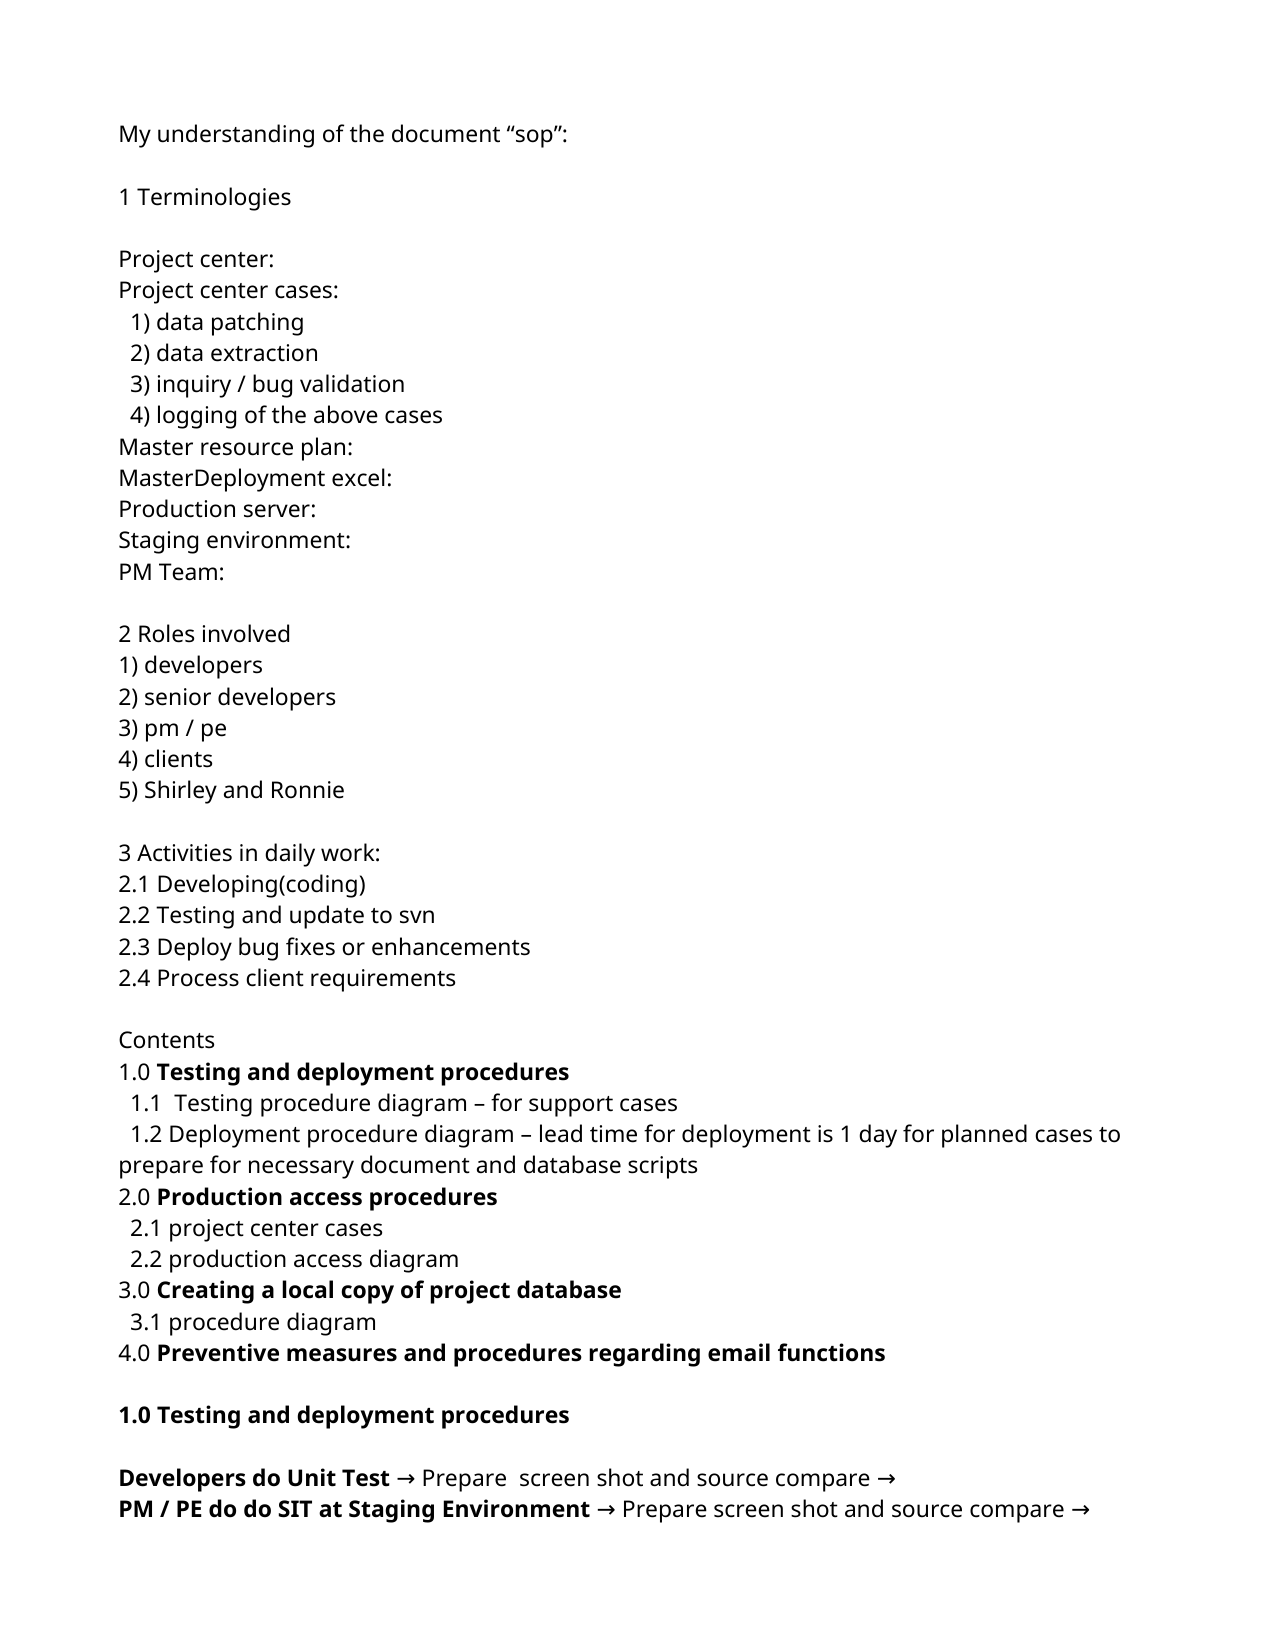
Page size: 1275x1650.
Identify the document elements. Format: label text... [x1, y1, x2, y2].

text 1.2 Deployment procedure diagram – lead time for deployment is 1 day for planned cases to prepare for necessary document and database scripts [118, 1118, 1157, 1181]
text 3) pm / pe [118, 712, 1157, 743]
text 4) logging of the above cases [118, 399, 1157, 431]
text 2.2 production access diagram [118, 1243, 1157, 1274]
text Project center cases: [118, 274, 1157, 306]
text 2.1 project center cases [118, 1212, 1157, 1243]
text 1.0 Testing and deployment procedures [118, 1399, 1157, 1431]
text 2) data extraction [118, 337, 1157, 368]
text 2 Roles involved [118, 618, 1157, 649]
text 3.0 Creating a local copy of project database [118, 1274, 1157, 1306]
text 4.0 Preventive measures and procedures regarding email functions [118, 1337, 1157, 1368]
text Project center: [118, 243, 1157, 274]
text 2.3 Deploy bug fixes or enhancements [118, 931, 1157, 962]
text 1.1 Testing procedure diagram – for support cases [118, 1087, 1157, 1118]
text Developers do Unit Test → Prepare screen shot and source compare → [118, 1462, 1157, 1493]
text 2.2 Testing and update to svn [118, 899, 1157, 931]
text 3.1 procedure diagram [118, 1306, 1157, 1337]
text My understanding of the document “sop”: [118, 118, 1157, 149]
text 2.1 Developing(coding) [118, 868, 1157, 899]
text 2) senior developers [118, 681, 1157, 712]
text Contents [118, 1024, 1157, 1056]
text 2.4 Process client requirements [118, 962, 1157, 993]
text 1.0 Testing and deployment procedures [118, 1056, 1157, 1087]
text 1 Terminologies [118, 181, 1157, 212]
text PM / PE do do SIT at Staging Environment → Prepare screen shot and source compare → [118, 1493, 1157, 1524]
text 5) Shirley and Ronnie [118, 774, 1157, 806]
text MasterDeployment excel: [118, 462, 1157, 493]
text Staging environment: [118, 524, 1157, 556]
text 2.0 Production access procedures [118, 1181, 1157, 1212]
text 1) data patching [118, 306, 1157, 337]
text 3) inquiry / bug validation [118, 368, 1157, 399]
text PM Team: [118, 556, 1157, 587]
text 4) clients [118, 743, 1157, 774]
text 1) developers [118, 649, 1157, 681]
text 3 Activities in daily work: [118, 837, 1157, 868]
text Master resource plan: [118, 431, 1157, 462]
text Production server: [118, 493, 1157, 524]
